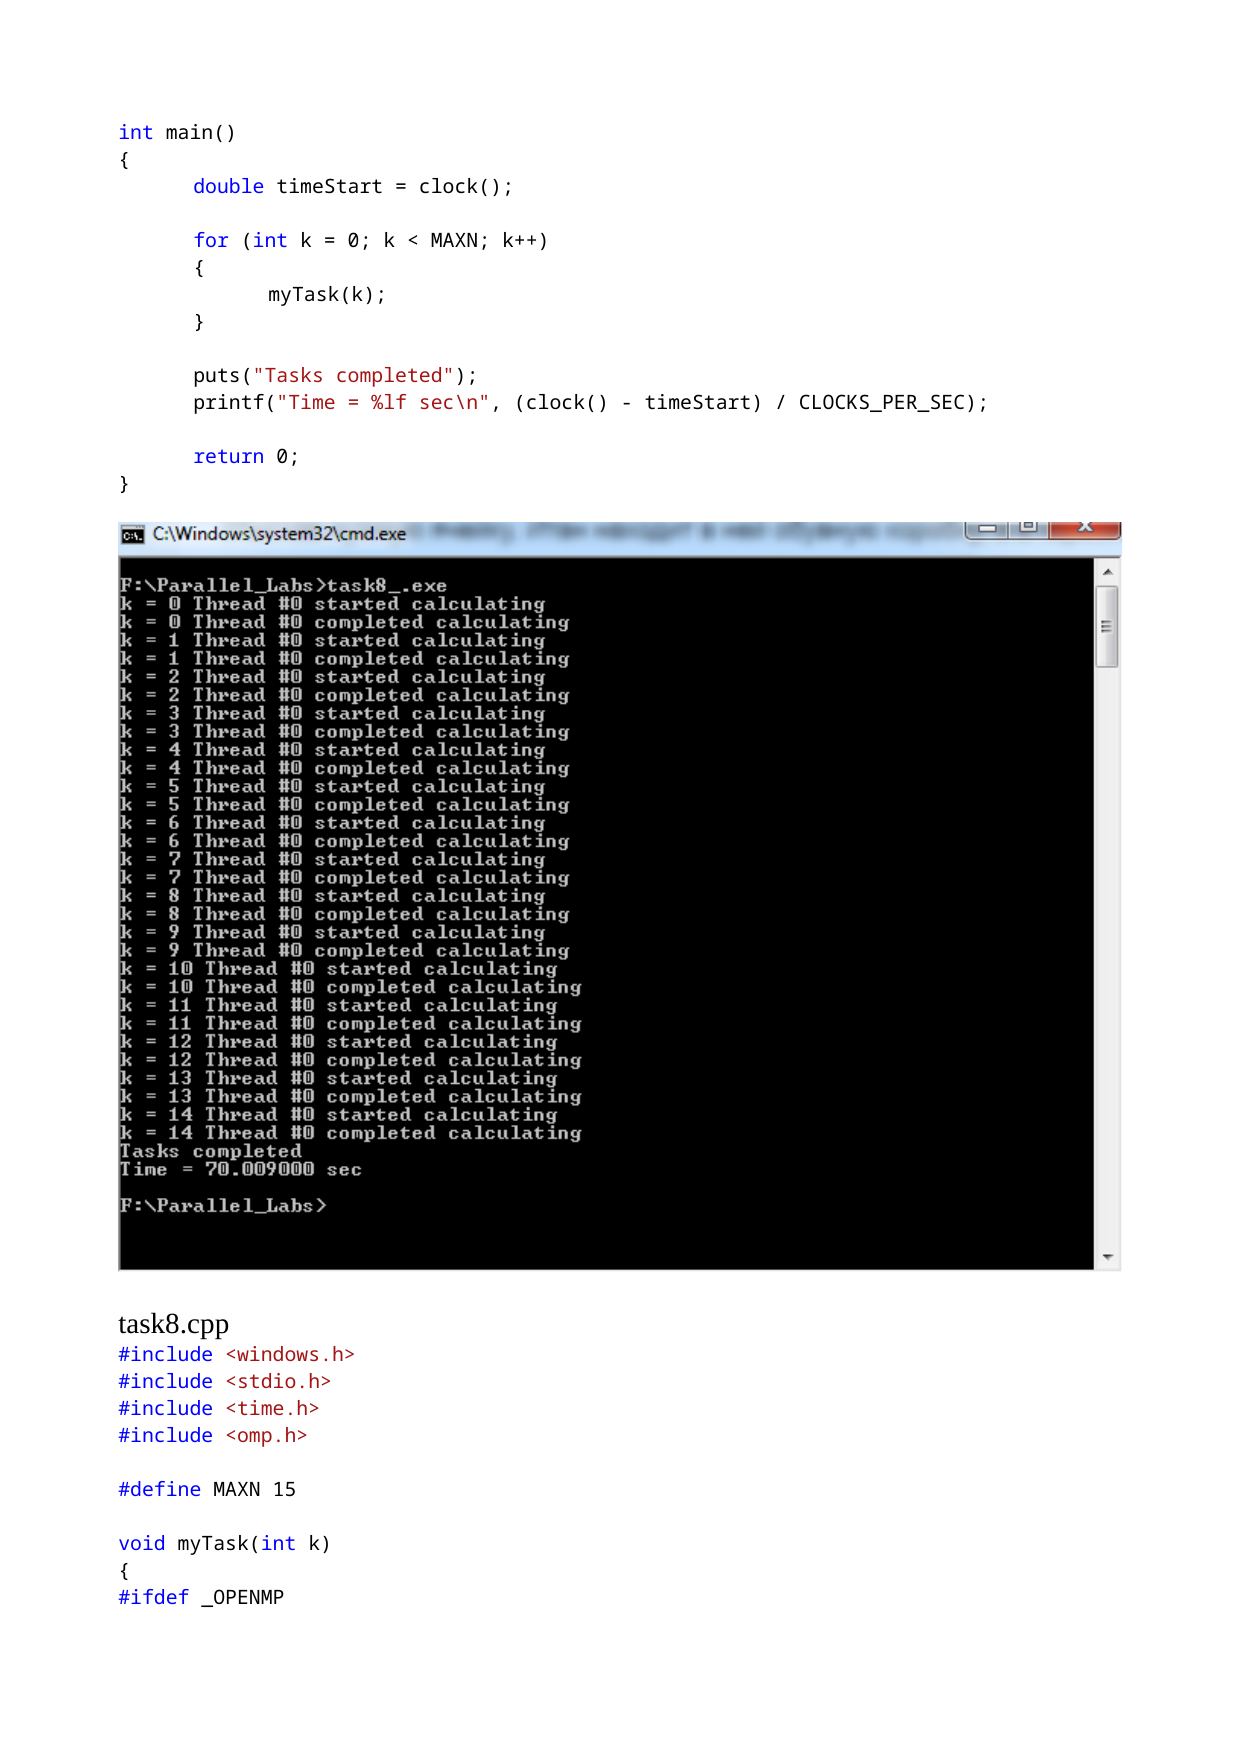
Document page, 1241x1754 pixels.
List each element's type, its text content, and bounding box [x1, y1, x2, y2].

text { [118, 253, 1122, 280]
text { [118, 145, 1122, 172]
picture [118, 522, 1123, 1273]
text void myTask(int k) [118, 1529, 1122, 1556]
text { [118, 1556, 1122, 1583]
text printf("Time = %lf sec\n", (clock() - timeStart) / CLOCKS_PER_SEC); [118, 388, 1122, 415]
text for (int k = 0; k < MAXN; k++) [118, 226, 1122, 253]
text return 0; [118, 442, 1122, 469]
text #define MAXN 15 [118, 1475, 1122, 1502]
text } [118, 469, 1122, 496]
text } [118, 307, 1122, 334]
text puts("Tasks completed"); [118, 361, 1122, 388]
text myTask(k); [118, 280, 1122, 307]
text #include <time.h> [118, 1394, 1122, 1421]
text #ifdef _OPENMP [118, 1583, 1122, 1610]
text #include <windows.h> [118, 1340, 1122, 1367]
text int main() [118, 118, 1122, 145]
text double timeStart = clock(); [118, 172, 1122, 199]
text #include <omp.h> [118, 1421, 1122, 1448]
text #include <stdio.h> [118, 1367, 1122, 1394]
text task8.cpp [118, 1307, 1122, 1340]
